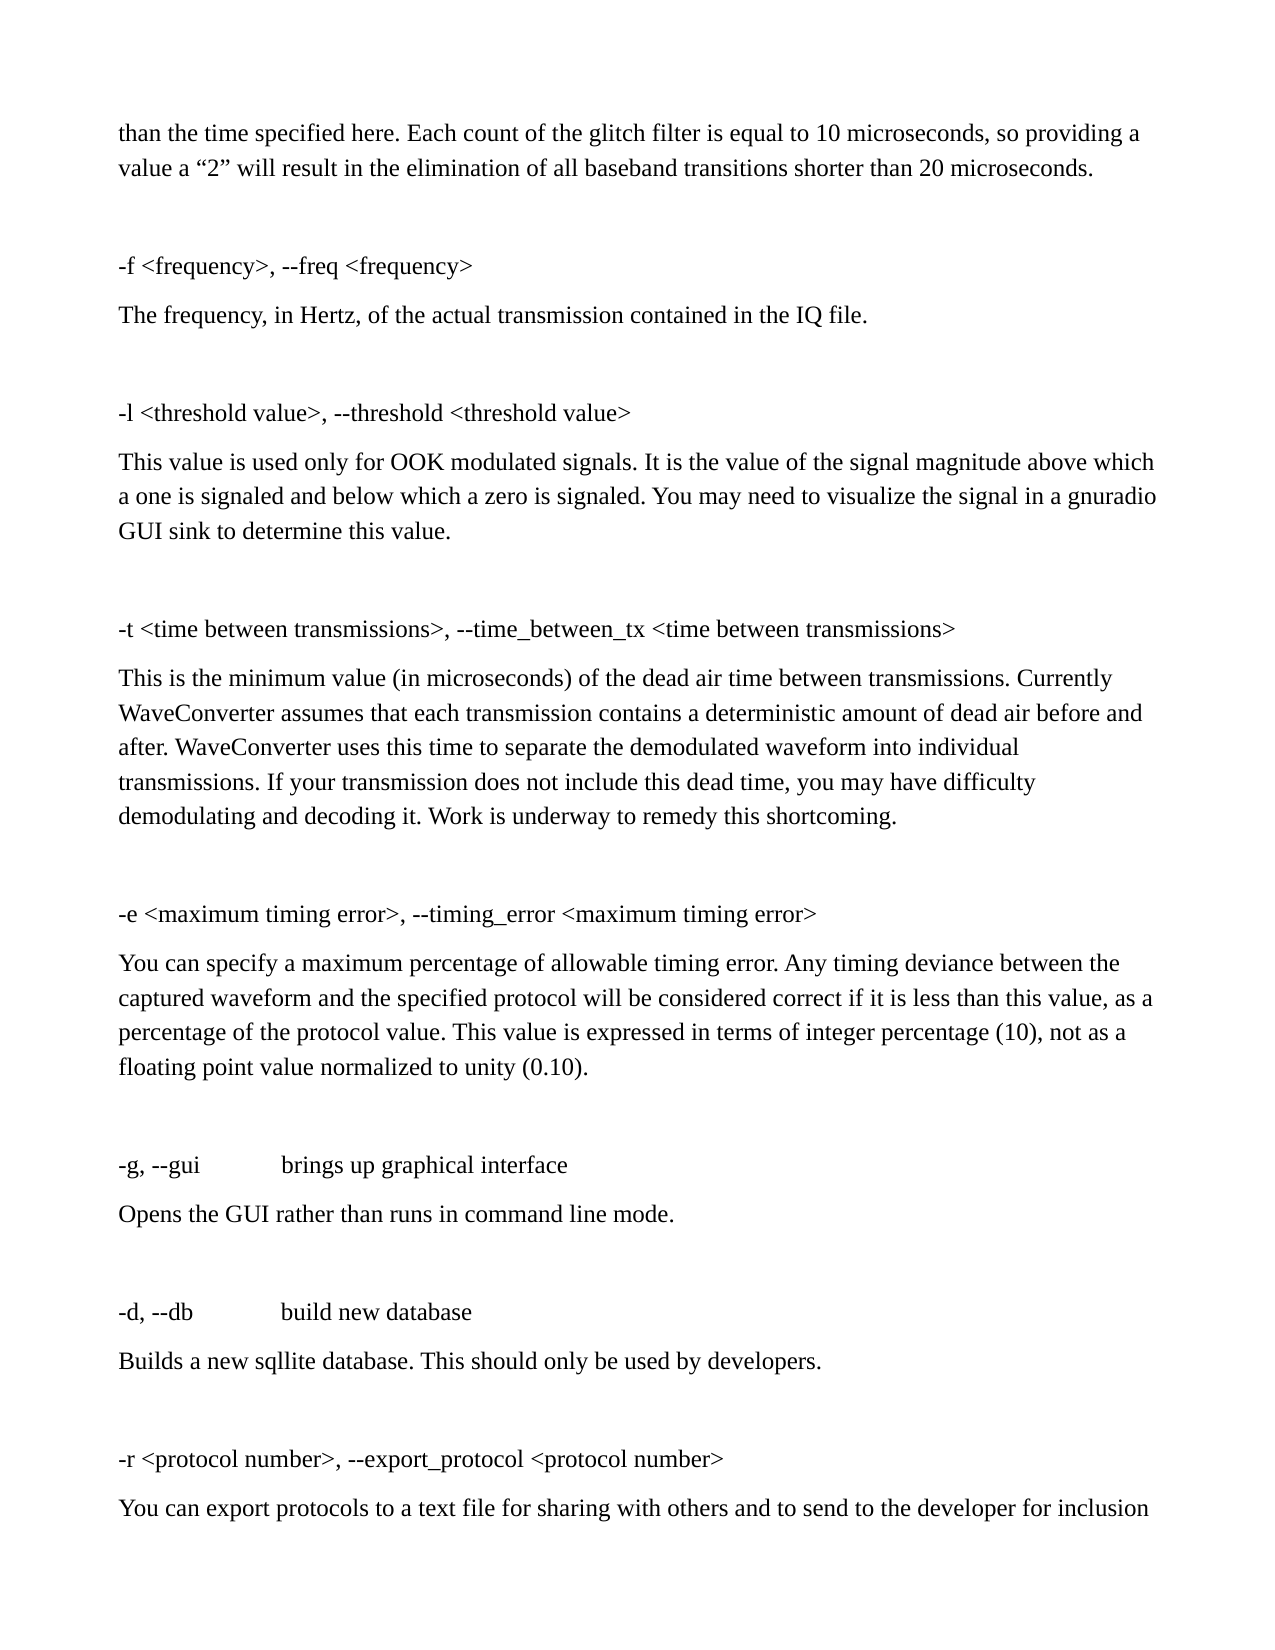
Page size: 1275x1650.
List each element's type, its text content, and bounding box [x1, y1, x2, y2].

text You can export protocols to a text file for sharing with others and to send to the developer for inclusion [118, 1493, 1157, 1522]
text -r <protocol number>, --export_protocol <protocol number> [118, 1444, 1157, 1473]
text The frequency, in Hertz, of the actual transmission contained in the IQ file. [118, 300, 1157, 328]
text -d, --db build new database [118, 1297, 1157, 1326]
text Builds a new sqllite database. This should only be used by developers. [118, 1346, 1157, 1375]
text You can specify a maximum percentage of allowable timing error. Any timing deviance between the captured waveform and the specified protocol will be considered correct if it is less than this value, as a percentage of the protocol value. This value is expressed in terms of integer percentage (10), not as a floating point value normalized to unity (0.10). [118, 948, 1157, 1080]
text -g, --gui brings up graphical interface [118, 1150, 1157, 1178]
text Opens the GUI rather than runs in command line mode. [118, 1199, 1157, 1228]
text -t <time between transmissions>, --time_between_tx <time between transmissions> [118, 614, 1157, 643]
text than the time specified here. Each count of the glitch filter is equal to 10 microseconds, so providing a value a “2” will result in the elimination of all baseband transitions shorter than 20 microseconds. [118, 118, 1157, 181]
text This is the minimum value (in microseconds) of the dead air time between transmissions. Currently WaveConverter assumes that each transmission contains a deterministic amount of dead air before and after. WaveConverter uses this time to separate the demodulated waveform into individual transmissions. If your transmission does not include this dead time, you may have difficulty demodulating and decoding it. Work is underway to remedy this shortcoming. [118, 663, 1157, 830]
text This value is used only for OOK modulated signals. It is the value of the signal magnitude above which a one is signaled and below which a zero is signaled. You may need to visualize the signal in a gnuradio GUI sink to determine this value. [118, 447, 1157, 545]
text -e <maximum timing error>, --timing_error <maximum timing error> [118, 899, 1157, 928]
text -f <frequency>, --freq <frequency> [118, 251, 1157, 279]
text -l <threshold value>, --threshold <threshold value> [118, 398, 1157, 427]
